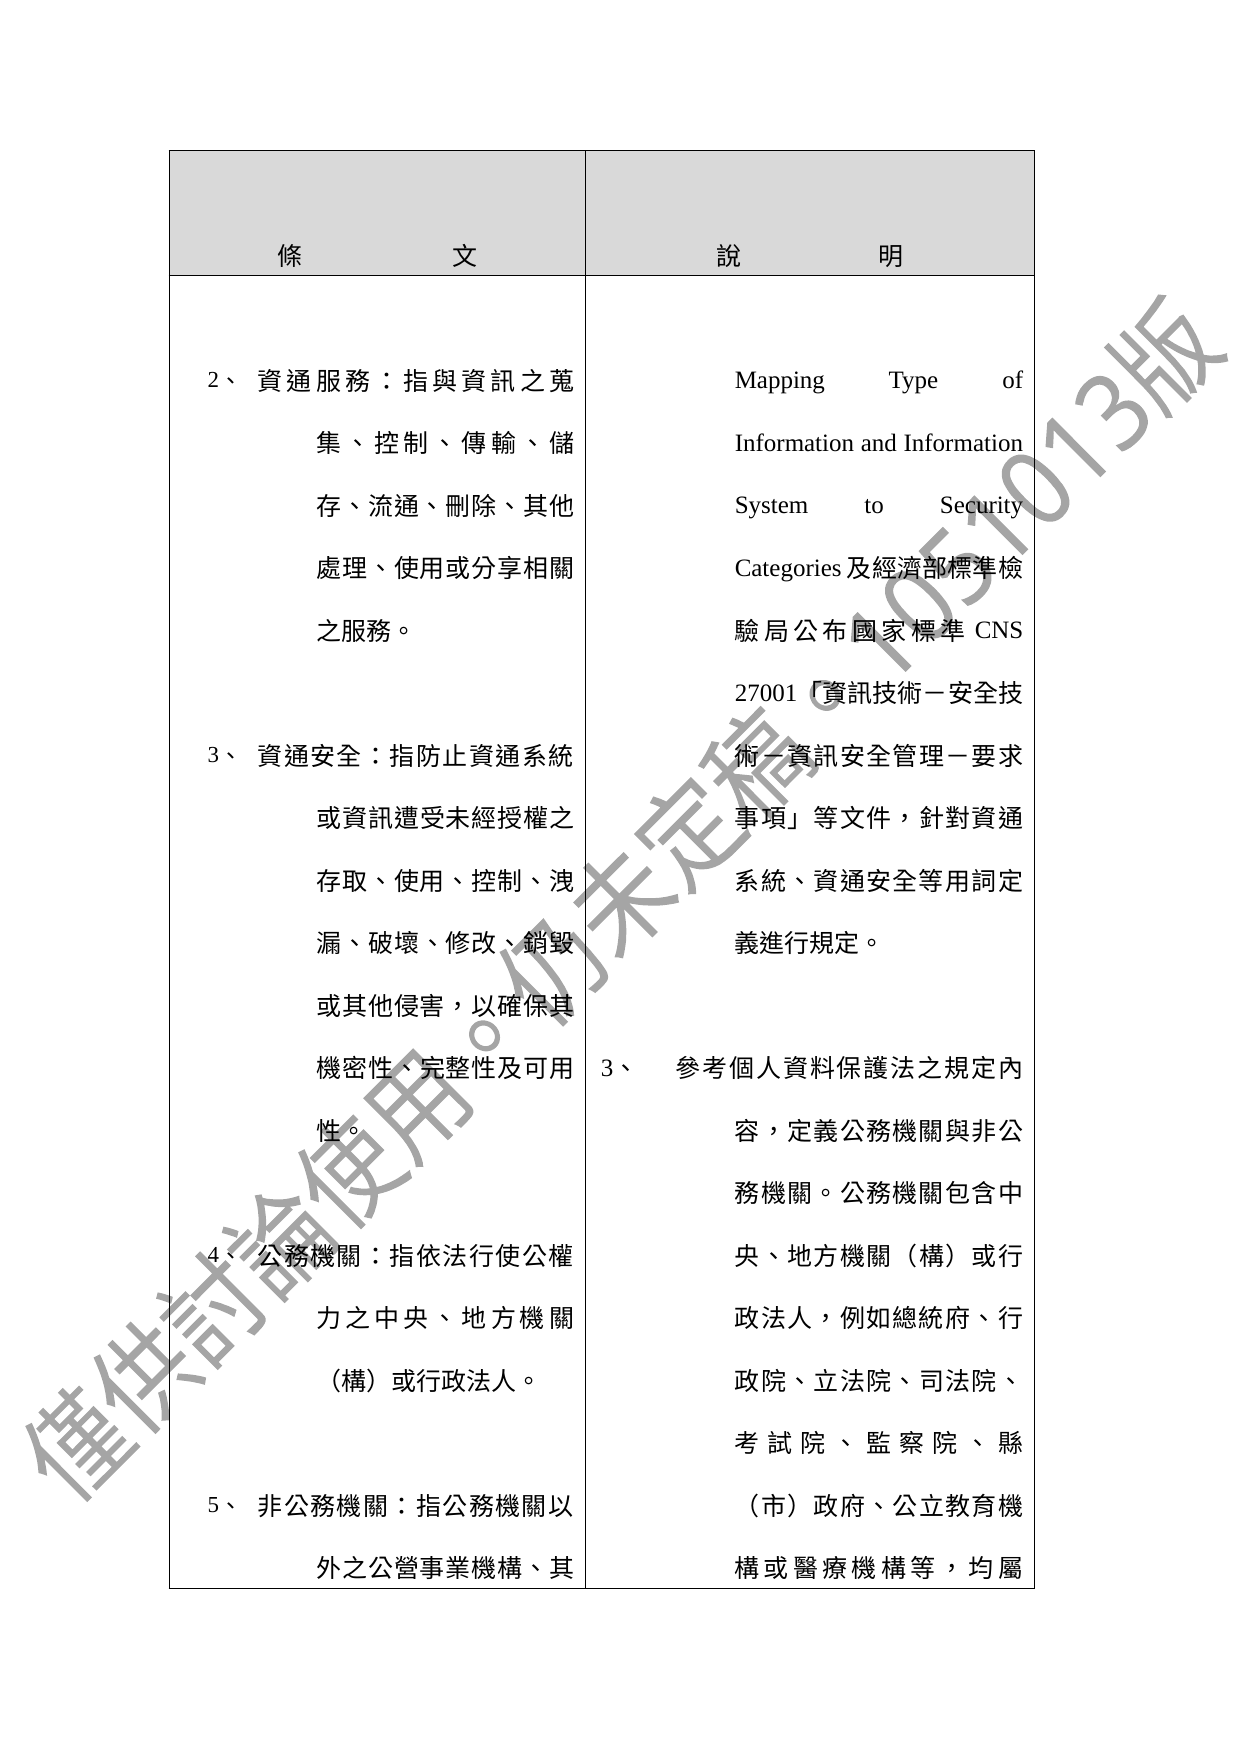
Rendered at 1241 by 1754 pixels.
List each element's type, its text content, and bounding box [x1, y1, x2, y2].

table_header 說 明 [586, 151, 1034, 275]
table_cell 本法用詞，定義如下： 資通系統：指用以蒐集、控制、傳輸、儲存、流通、刪除資訊或對資訊為其他處理、使用或分享之系統。 資通服務：指與資訊之蒐集、控制、傳輸、儲存、流通、刪除、其他處理、使用或分享相關之服務。 資通安全：指防止資通系統或資訊遭受未經授權之存取、使用、控制、洩漏、破壞、修改、銷毀或其他侵害，以確保其機密性、完整性及可用性。 公務機關：指依法行使公權力之中央、地方機關（構）或行政法人。 非公務機關：指公務機關以外之公營事業機構、其他法人或團體。 關鍵基礎設施：指實體或虛擬資產、網路或系統等，其功能一旦停止運作或效能降低，對國民生活、經濟活動、公眾安全或國家安全有重大影響之虞者，其範圍由行政院公告之。 關鍵基礎設施提供者：指維運或提供關鍵基礎設施之全部或一部，並經中央目的事業主管機關依第十五條第一項指定，並報行政院核定之非公務機關。 [170, 276, 585, 1588]
table_header 條 文 [170, 151, 585, 275]
table_cell 本條為本法用詞定義之規定。 參考美國國家標準技術研究所(National Institute of Standards and Technology)， SP800-60 Volume I: Guild for Mapping Type of Information and Information System to Security Categories及經濟部標準檢驗局公布國家標準CNS 27001「資訊技術－安全技術－資訊安全管理－要求事項」等文件，針對資通系統、資通安全等用詞定義進行規定。 參考個人資料保護法之規定內容，定義公務機關與非公務機關。公務機關包含中央、地方機關（構）或行政法人，例如總統府、行政院、立法院、司法院、考試院、監察院、縣（市）政府、公立教育機構或醫療機構等，均屬之；非公務機關則指公務機關以外之公營事業機構等法人或團體，例如私立教育機構及醫療機構等，均屬之。 參考美國31 CFR 800.208有關關鍵基礎設施(critical infrastructure)之定義、日本網路資訊安全基本法第三條有關重要社會基礎業者之定義、韓國情報通信基礎保護法第二條有關情報通信基礎設施之定義，定義關鍵基礎設施，涵蓋例如能源、水資源、通訊傳播、交通、銀行與金融、緊急救援與醫院等實體或虛擬資產、系統或網路。 關鍵基礎設施對國民生活、經濟活動、公眾安全及國家安全有重大影響，然各維運關鍵基礎設施之非公務機關於各該類關鍵基礎設施中之屬性及重要性仍有不同，故由中央目的事業主管機關指定其中具重要性者納入本法規範之對象。 [586, 276, 1034, 1588]
